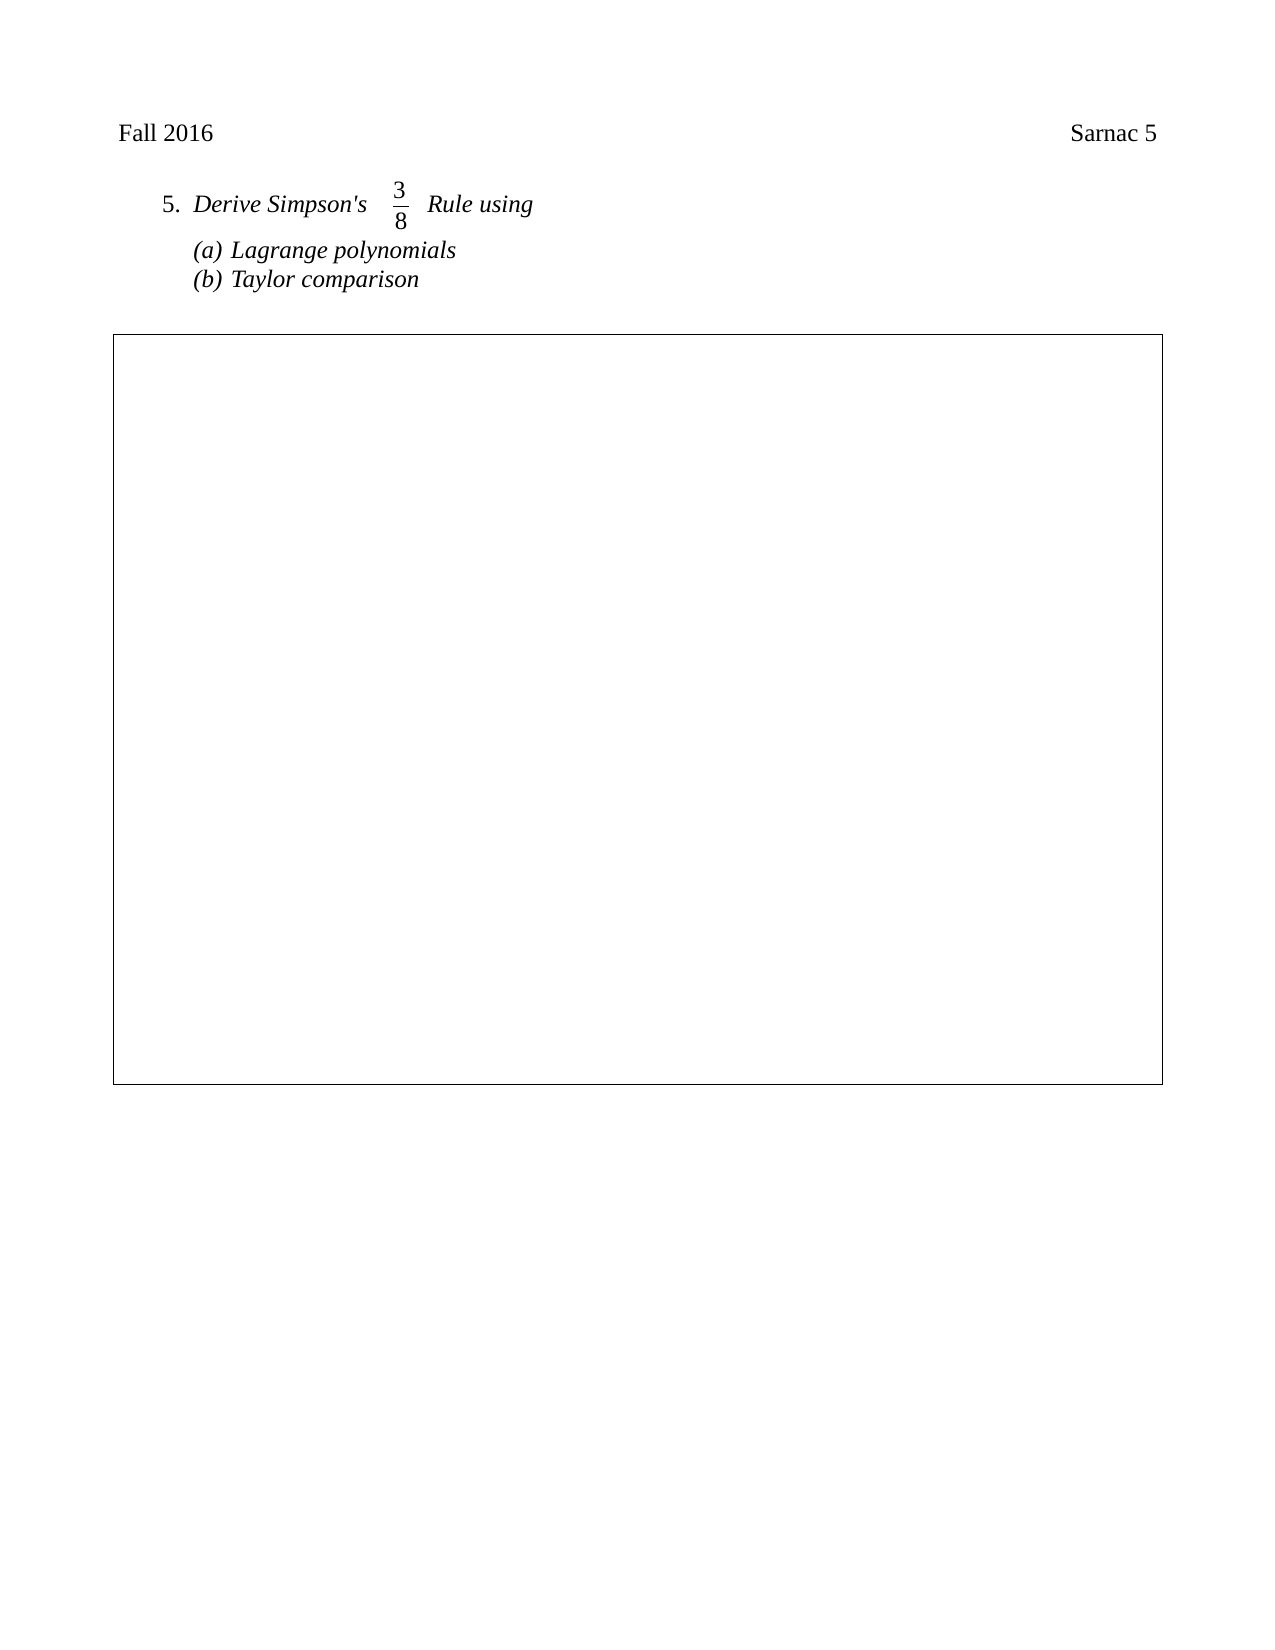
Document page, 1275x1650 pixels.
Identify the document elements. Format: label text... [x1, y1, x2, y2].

list Taylor comparison [193, 264, 1157, 293]
list Derive Simpson's Rule using [156, 176, 1157, 236]
list Lagrange polynomials [193, 236, 1157, 264]
